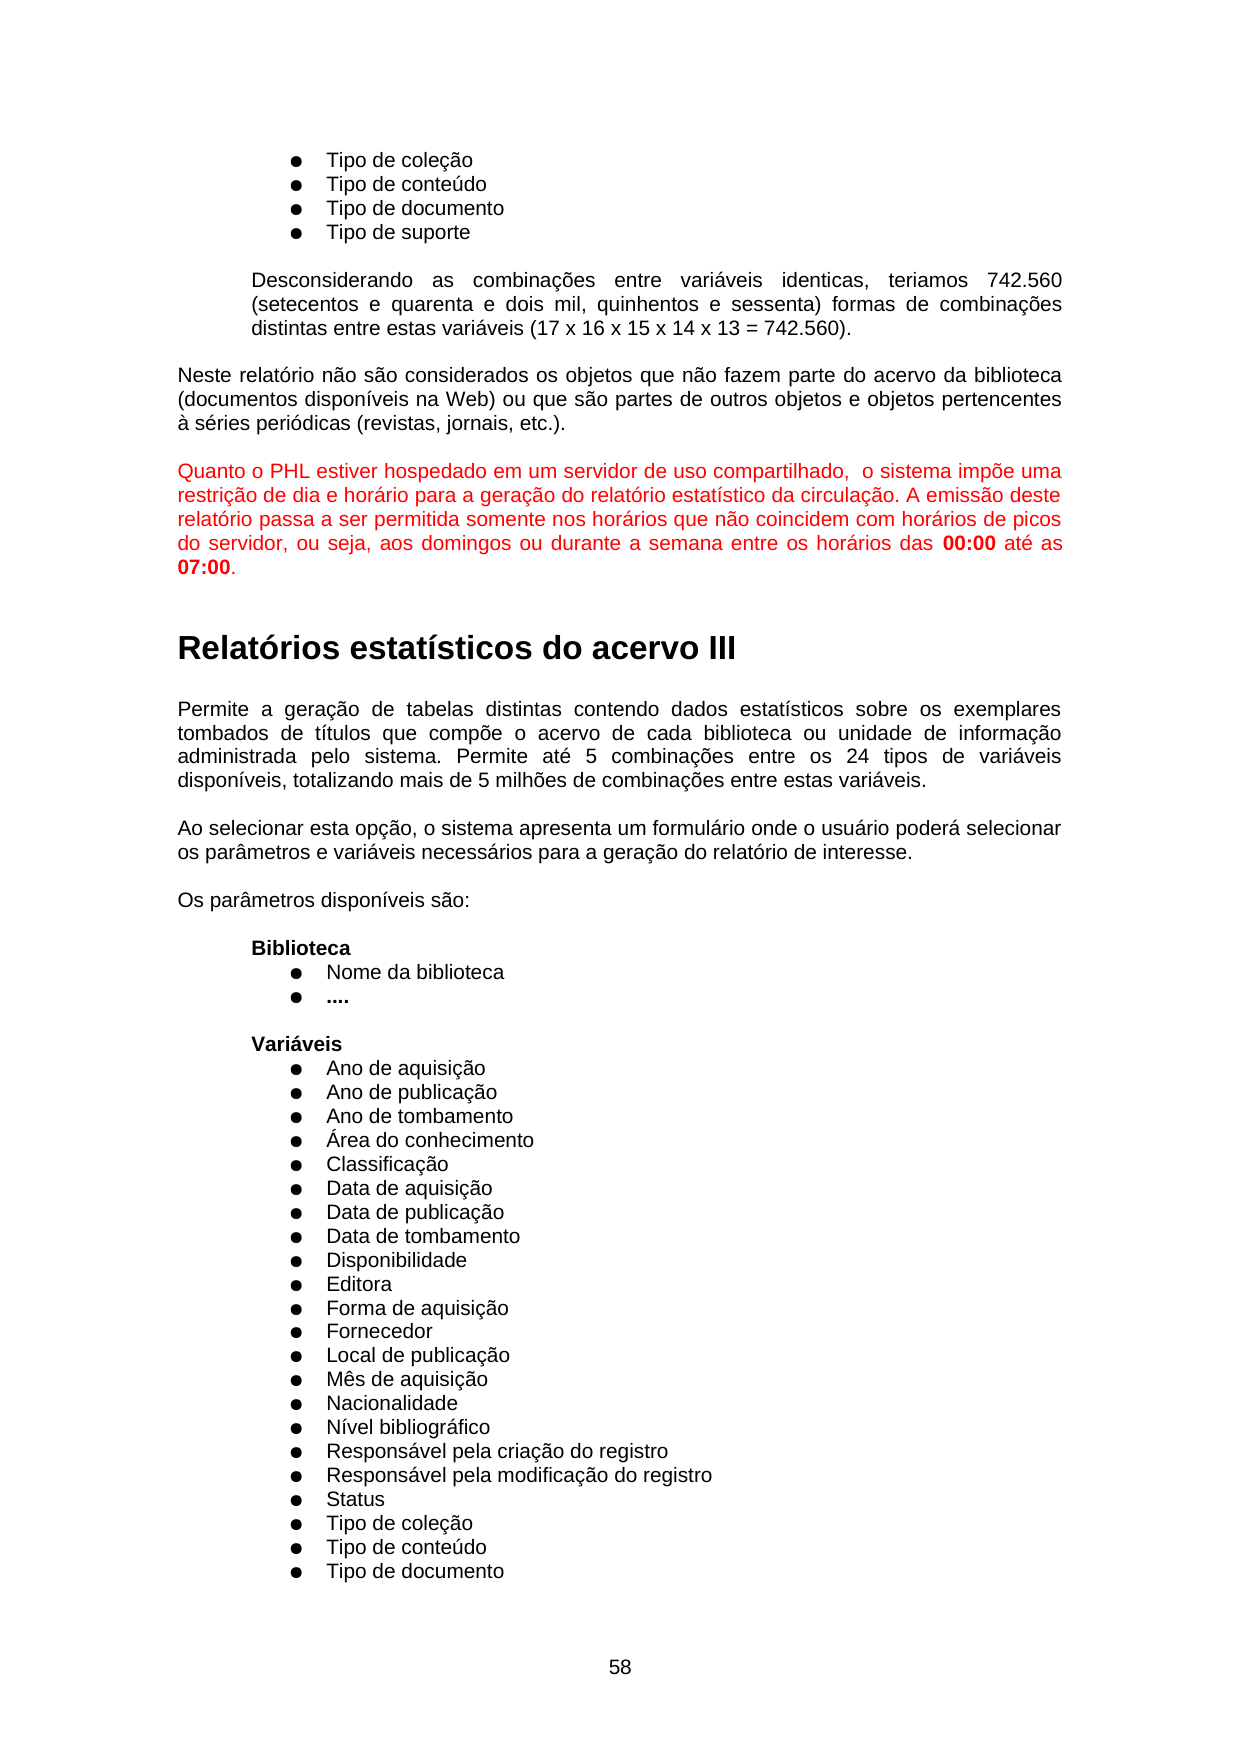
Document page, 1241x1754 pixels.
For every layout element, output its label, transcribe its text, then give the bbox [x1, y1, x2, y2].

list Responsável pela modificação do registro [288, 1463, 1063, 1487]
list Data de aquisição [288, 1176, 1063, 1199]
list Ano de publicação [288, 1080, 1063, 1104]
text Biblioteca [251, 936, 1063, 960]
list Forma de aquisição [288, 1295, 1063, 1319]
list Data de publicação [288, 1199, 1063, 1223]
text Desconsiderando as combinações entre variáveis identicas, teriamos 742.560 (setecentos e quarenta e dois mil, quinhentos e sessenta) formas de combinações distintas entre estas variáveis (17 x 16 x 15 x 14 x 13 = 742.560). [251, 267, 1063, 339]
text Ao selecionar esta opção, o sistema apresenta um formulário onde o usuário poderá selecionar os parâmetros e variáveis necessários para a geração do relatório de interesse. [177, 816, 1063, 864]
list Tipo de documento [288, 196, 1063, 219]
list Ano de aquisição [288, 1056, 1063, 1080]
text Variáveis [251, 1032, 1063, 1056]
list Tipo de coleção [288, 1511, 1063, 1535]
list Tipo de suporte [288, 219, 1063, 243]
list Nome da biblioteca [288, 960, 1063, 984]
list Disponibilidade [288, 1247, 1063, 1271]
text Os parâmetros disponíveis são: [177, 888, 1063, 912]
list Ano de tombamento [288, 1104, 1063, 1128]
subtitle Relatórios estatísticos do acervo III [177, 628, 1063, 666]
list Tipo de coleção [288, 148, 1063, 172]
list .... [288, 984, 1063, 1008]
list Tipo de documento [288, 1559, 1063, 1583]
list Área do conhecimento [288, 1128, 1063, 1152]
list Status [288, 1487, 1063, 1511]
list Responsável pela criação do registro [288, 1439, 1063, 1463]
list Data de tombamento [288, 1223, 1063, 1247]
list Nacionalidade [288, 1391, 1063, 1415]
list Tipo de conteúdo [288, 172, 1063, 196]
list Tipo de conteúdo [288, 1535, 1063, 1559]
list Nível bibliográfico [288, 1415, 1063, 1439]
list Classificação [288, 1152, 1063, 1176]
text Permite a geração de tabelas distintas contendo dados estatísticos sobre os exemplares tombados de títulos que compõe o acervo de cada biblioteca ou unidade de informação administrada pelo sistema. Permite até 5 combinações entre os 24 tipos de variáveis disponíveis, totalizando mais de 5 milhões de combinações entre estas variáveis. [177, 696, 1063, 792]
list Mês de aquisição [288, 1367, 1063, 1391]
list Local de publicação [288, 1343, 1063, 1367]
text Quanto o PHL estiver hospedado em um servidor de uso compartilhado, o sistema impõe uma restrição de dia e horário para a geração do relatório estatístico da circulação. A emissão deste relatório passa a ser permitida somente nos horários que não coincidem com horários de picos do servidor, ou seja, aos domingos ou durante a semana entre os horários das 00:00 até as 07:00. [177, 459, 1063, 579]
text Neste relatório não são considerados os objetos que não fazem parte do acervo da biblioteca (documentos disponíveis na Web) ou que são partes de outros objetos e objetos pertencentes à séries periódicas (revistas, jornais, etc.). [177, 363, 1063, 435]
list Editora [288, 1271, 1063, 1295]
list Fornecedor [288, 1319, 1063, 1343]
